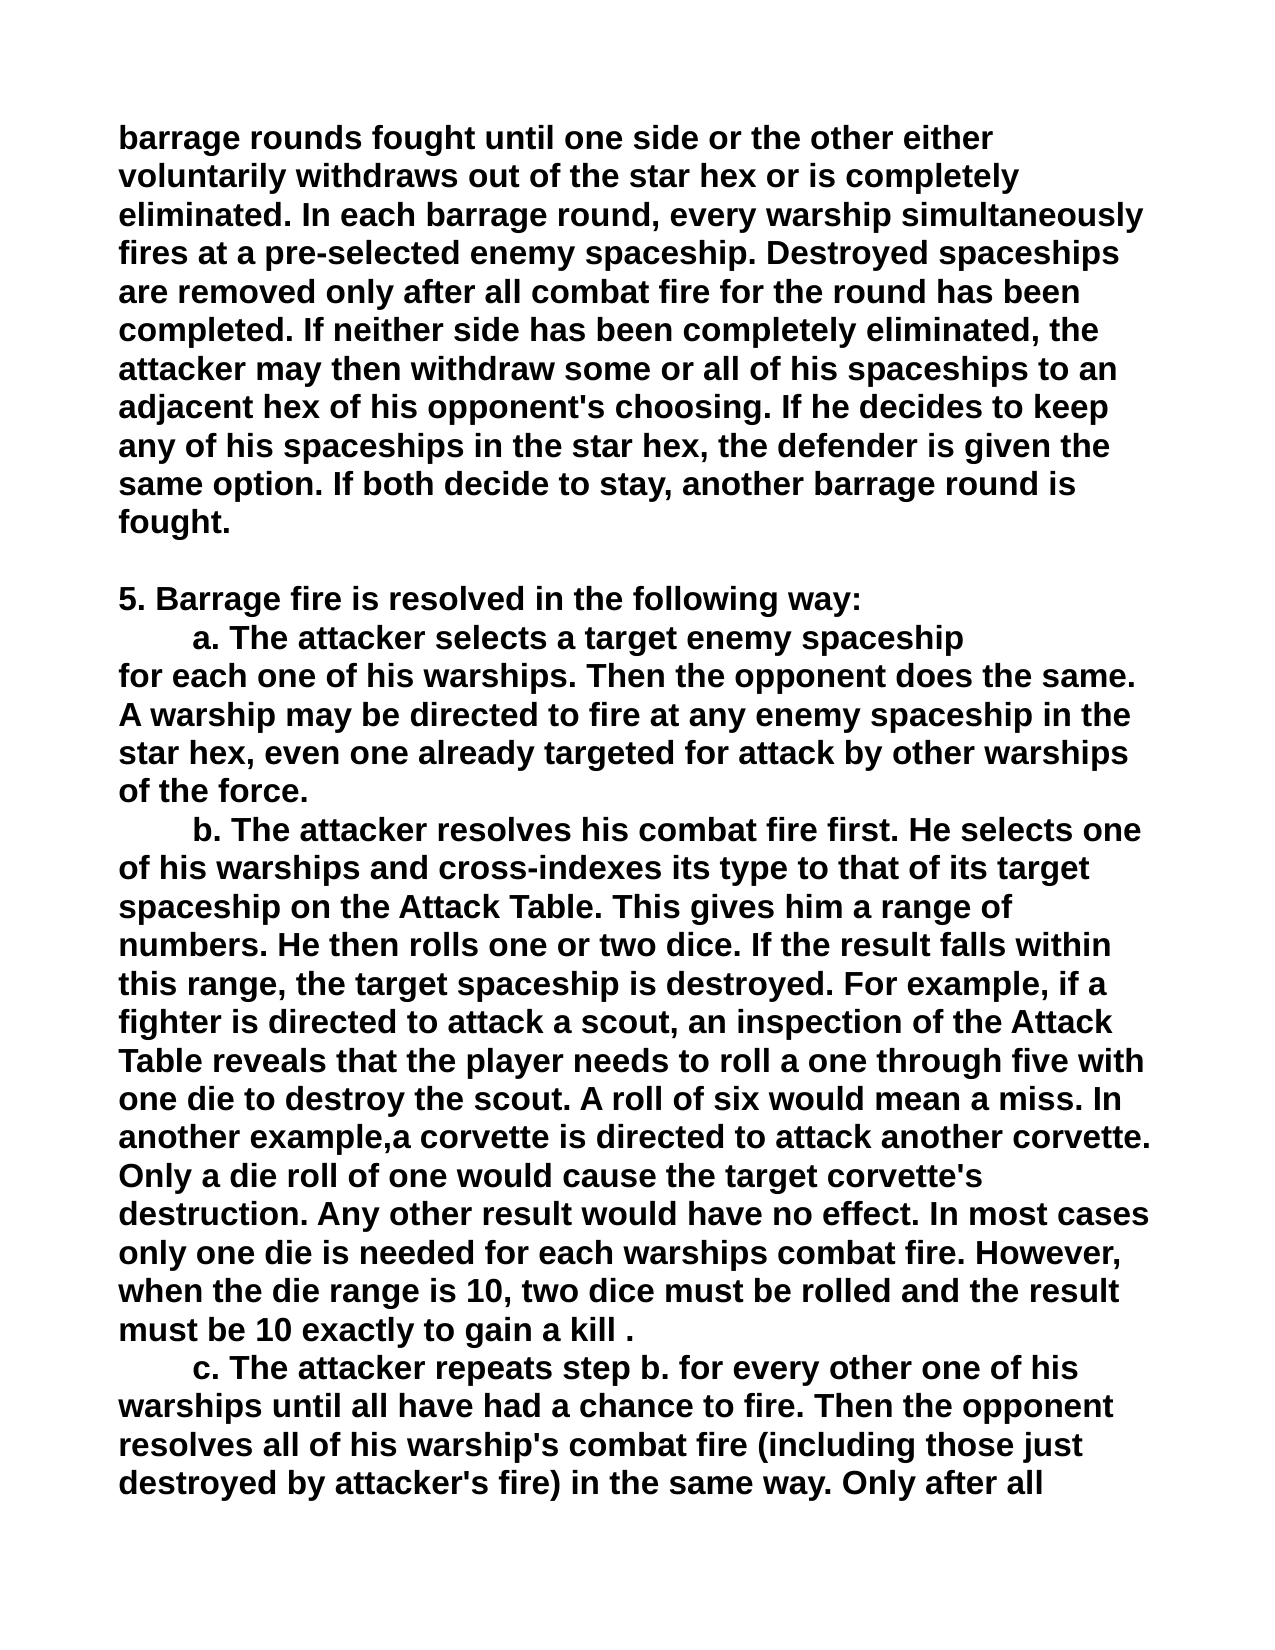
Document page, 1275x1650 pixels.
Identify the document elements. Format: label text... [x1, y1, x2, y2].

text destruction. Any other result would have no effect. In most cases only one die is needed for each warships combat fire. However, when the die range is 10, two dice must be rolled and the result must be 10 exactly to gain a kill . [118, 1194, 1157, 1348]
text this range, the target spaceship is destroyed. For example, if a fighter is directed to attack a scout, an inspection of the Attack Table reveals that the player needs to roll a one through five with one die to destroy the scout. A roll of six would mean a miss. In another example,a corvette is directed to attack another corvette. [118, 964, 1157, 1156]
text barrage rounds fought until one side or the other either voluntarily withdraws out of the star hex or is completely eliminated. In each barrage round, every warship simultaneously fires at a pre-selected enemy spaceship. Destroyed spaceships are removed only after all combat fire for the round has been completed. If neither side has been completely eliminated, the attacker may then withdraw some or all of his spaceships to an [118, 118, 1157, 387]
text 5. Barrage fire is resolved in the following way: [118, 579, 1157, 618]
text b. The attacker resolves his combat fire first. He selects one of his warships and cross-indexes its type to that of its target spaceship on the Attack Table. This gives him a range of numbers. He then rolls one or two dice. If the result falls within [118, 810, 1157, 964]
text for each one of his warships. Then the opponent does the same. A warship may be directed to fire at any enemy spaceship in the star hex, even one already targeted for attack by other warships of the force. [118, 656, 1157, 810]
text c. The attacker repeats step b. for every other one of his warships until all have had a chance to fire. Then the opponent resolves all of his warship's combat fire (including those just destroyed by attacker's fire) in the same way. Only after all [118, 1348, 1157, 1502]
text adjacent hex of his opponent's choosing. If he decides to keep any of his spaceships in the star hex, the defender is given the same option. If both decide to stay, another barrage round is fought. [118, 387, 1157, 541]
text a. The attacker selects a target enemy spaceship [118, 618, 1157, 656]
text Only a die roll of one would cause the target corvette's [118, 1156, 1157, 1194]
